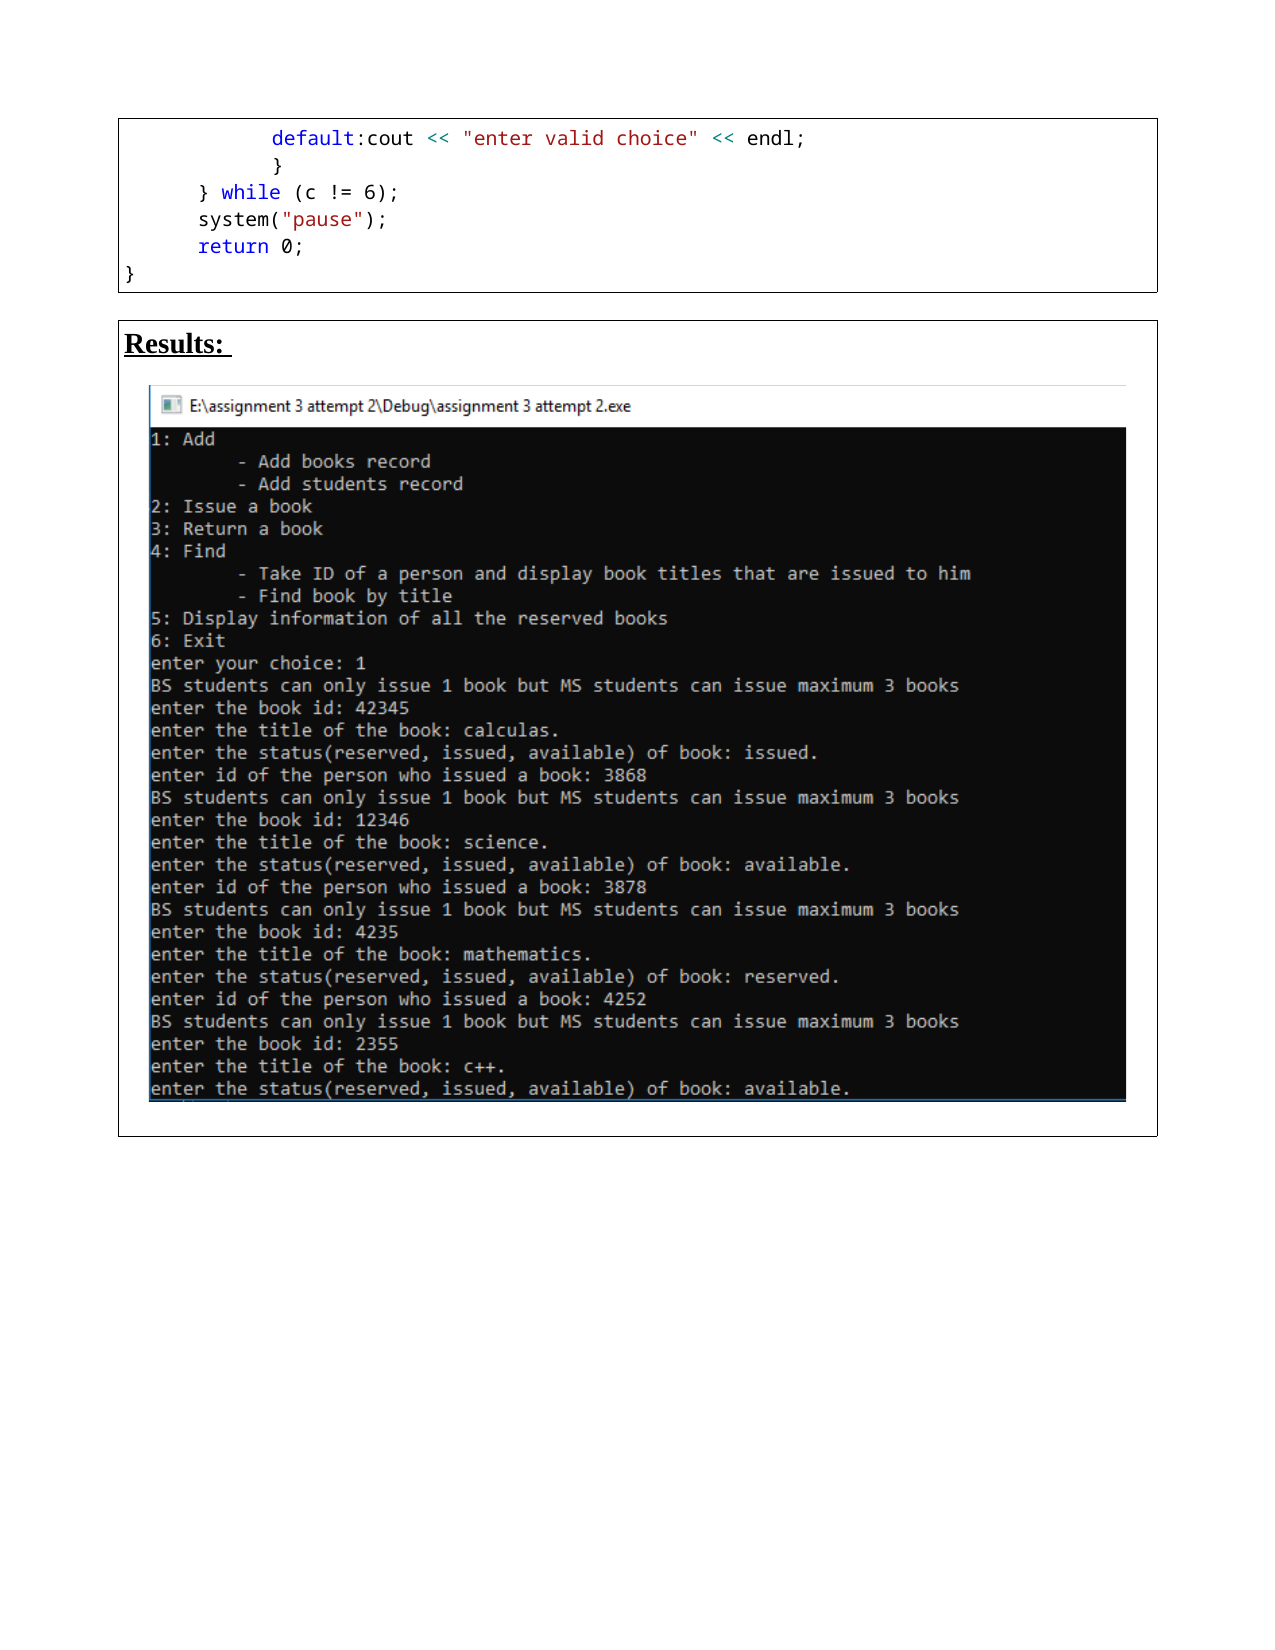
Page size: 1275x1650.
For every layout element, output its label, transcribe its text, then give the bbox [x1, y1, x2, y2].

picture [148, 385, 1127, 1102]
table_header Results: [119, 321, 1157, 1136]
table_header default:cout << "enter valid choice" << endl; } } while (c != 6); system("pause"); return 0; } [119, 119, 1157, 292]
